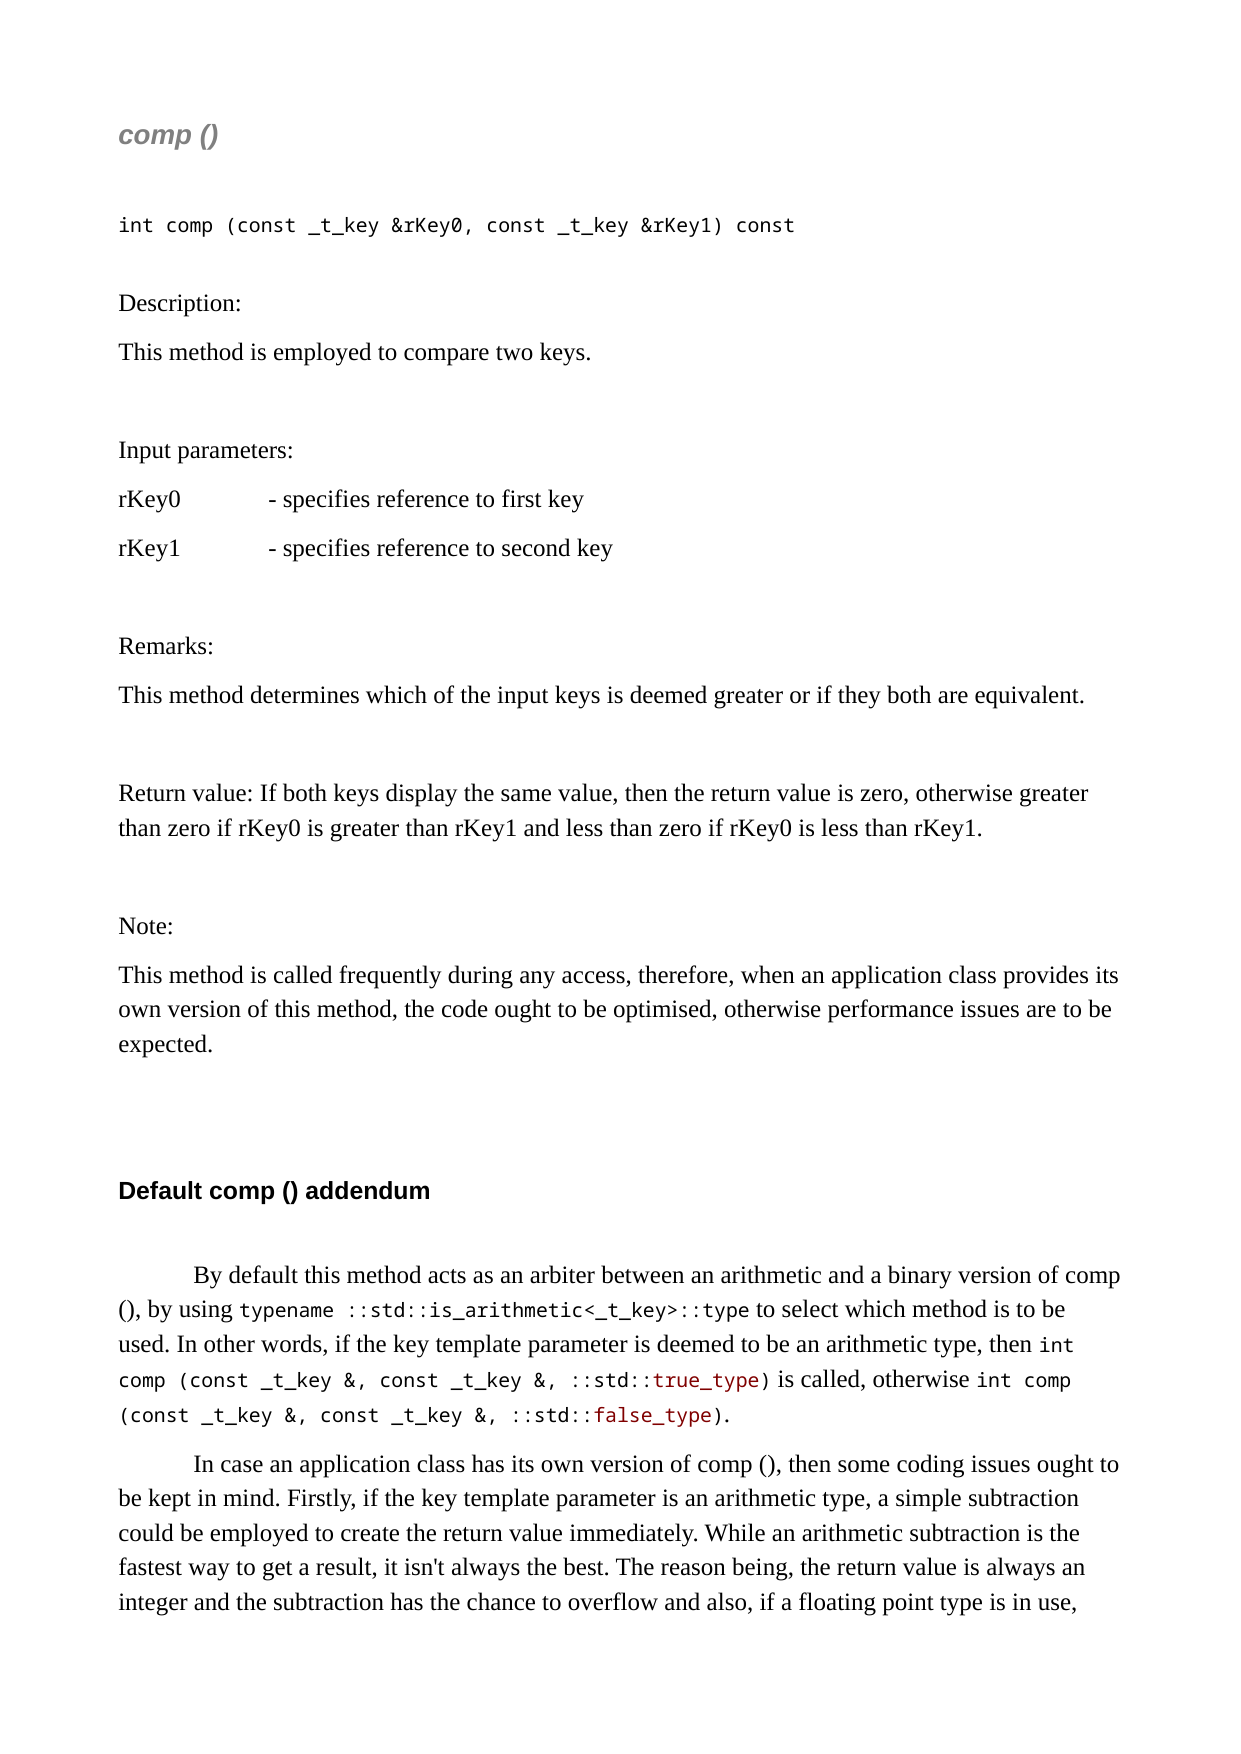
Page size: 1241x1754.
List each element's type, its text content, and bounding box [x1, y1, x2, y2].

text rKey1 - specifies reference to second key [118, 533, 1122, 562]
subtitle comp () [118, 118, 1122, 150]
text Remarks: [118, 631, 1122, 660]
text By default this method acts as an arbiter between an arithmetic and a binary version of comp (), by using typename ::std::is_arithmetic<_t_key>::type to select which method is to be used. In other words, if the key template parameter is deemed to be an arithmetic type, then int comp (const _t_key &, const _t_key &, ::std::true_type) is called, otherwise int comp (const _t_key &, const _t_key &, ::std::false_type). [118, 1260, 1122, 1428]
subtitle Default comp () addendum [118, 1176, 1122, 1204]
text rKey0 - specifies reference to first key [118, 484, 1122, 513]
text Return value: If both keys display the same value, then the return value is zero, otherwise greater than zero if rKey0 is greater than rKey1 and less than zero if rKey0 is less than rKey1. [118, 778, 1122, 841]
text Input parameters: [118, 435, 1122, 463]
text This method is employed to compare two keys. [118, 337, 1122, 365]
text int comp (const _t_key &rKey0, const _t_key &rKey1) const [118, 212, 1122, 238]
text In case an application class has its own version of comp (), then some coding issues ought to be kept in mind. Firstly, if the key template parameter is an arithmetic type, a simple subtraction could be employed to create the return value immediately. While an arithmetic subtraction is the fastest way to get a result, it isn't always the best. The reason being, the return value is always an integer and the subtraction has the chance to overflow and also, if a floating point type is in use, [118, 1449, 1122, 1615]
text This method is called frequently during any access, therefore, when an application class provides its own version of this method, the code ought to be optimised, otherwise performance issues are to be expected. [118, 960, 1122, 1058]
text This method determines which of the input keys is deemed greater or if they both are equivalent. [118, 680, 1122, 709]
text Description: [118, 288, 1122, 316]
text Note: [118, 911, 1122, 939]
